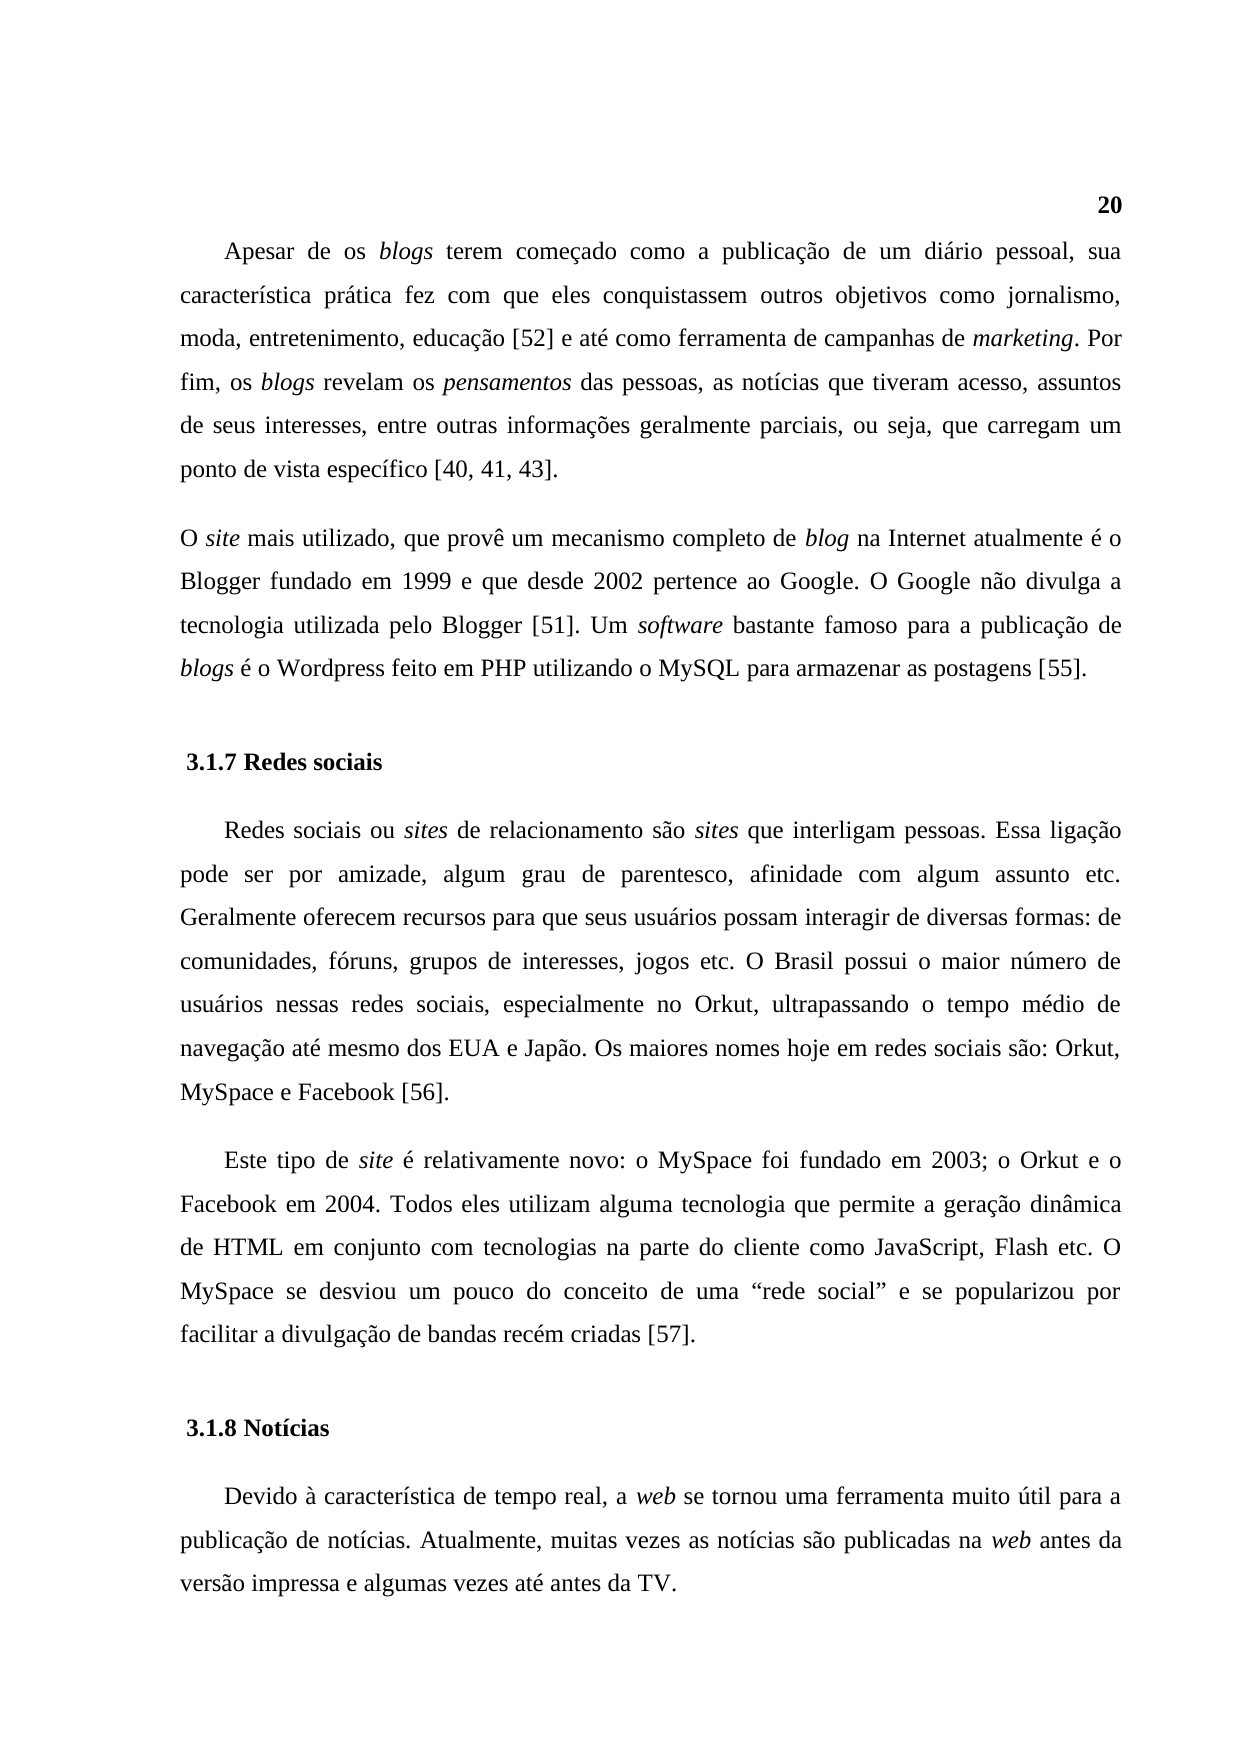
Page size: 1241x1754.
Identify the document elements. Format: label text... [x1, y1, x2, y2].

text O site mais utilizado, que provê um mecanismo completo de blog na Internet atualmente é o Blogger fundado em 1999 e que desde 2002 pertence ao Google. O Google não divulga a tecnologia utilizada pelo Blogger [51]. Um software bastante famoso para a publicação de blogs é o Wordpress feito em PHP utilizando o MySQL para armazenar as postagens [55]. [180, 522, 1122, 682]
subtitle Notícias [180, 1413, 1122, 1442]
subtitle Redes sociais [180, 747, 1122, 776]
text Este tipo de site é relativamente novo: o MySpace foi fundado em 2003; o Orkut e o Facebook em 2004. Todos eles utilizam alguma tecnologia que permite a geração dinâmica de HTML em conjunto com tecnologias na parte do cliente como JavaScript, Flash etc. O MySpace se desviou um pouco do conceito de uma “rede social” e se popularizou por facilitar a divulgação de bandas recém criadas [57]. [180, 1145, 1122, 1348]
text Redes sociais ou sites de relacionamento são sites que interligam pessoas. Essa ligação pode ser por amizade, algum grau de parentesco, afinidade com algum assunto etc. Geralmente oferecem recursos para que seus usuários possam interagir de diversas formas: de comunidades, fóruns, grupos de interesses, jogos etc. O Brasil possui o maior número de usuários nessas redes sociais, especialmente no Orkut, ultrapassando o tempo médio de navegação até mesmo dos EUA e Japão. Os maiores nomes hoje em redes sociais são: Orkut, MySpace e Facebook [56]. [180, 815, 1122, 1106]
text Devido à característica de tempo real, a web se tornou uma ferramenta muito útil para a publicação de notícias. Atualmente, muitas vezes as notícias são publicadas na web antes da versão impressa e algumas vezes até antes da TV. [180, 1481, 1122, 1597]
text Apesar de os blogs terem começado como a publicação de um diário pessoal, sua característica prática fez com que eles conquistassem outros objetivos como jornalismo, moda, entretenimento, educação [52] e até como ferramenta de campanhas de marketing. Por fim, os blogs revelam os pensamentos das pessoas, as notícias que tiveram acesso, assuntos de seus interesses, entre outras informações geralmente parciais, ou seja, que carregam um ponto de vista específico [40, 41, 43]. [180, 236, 1122, 483]
